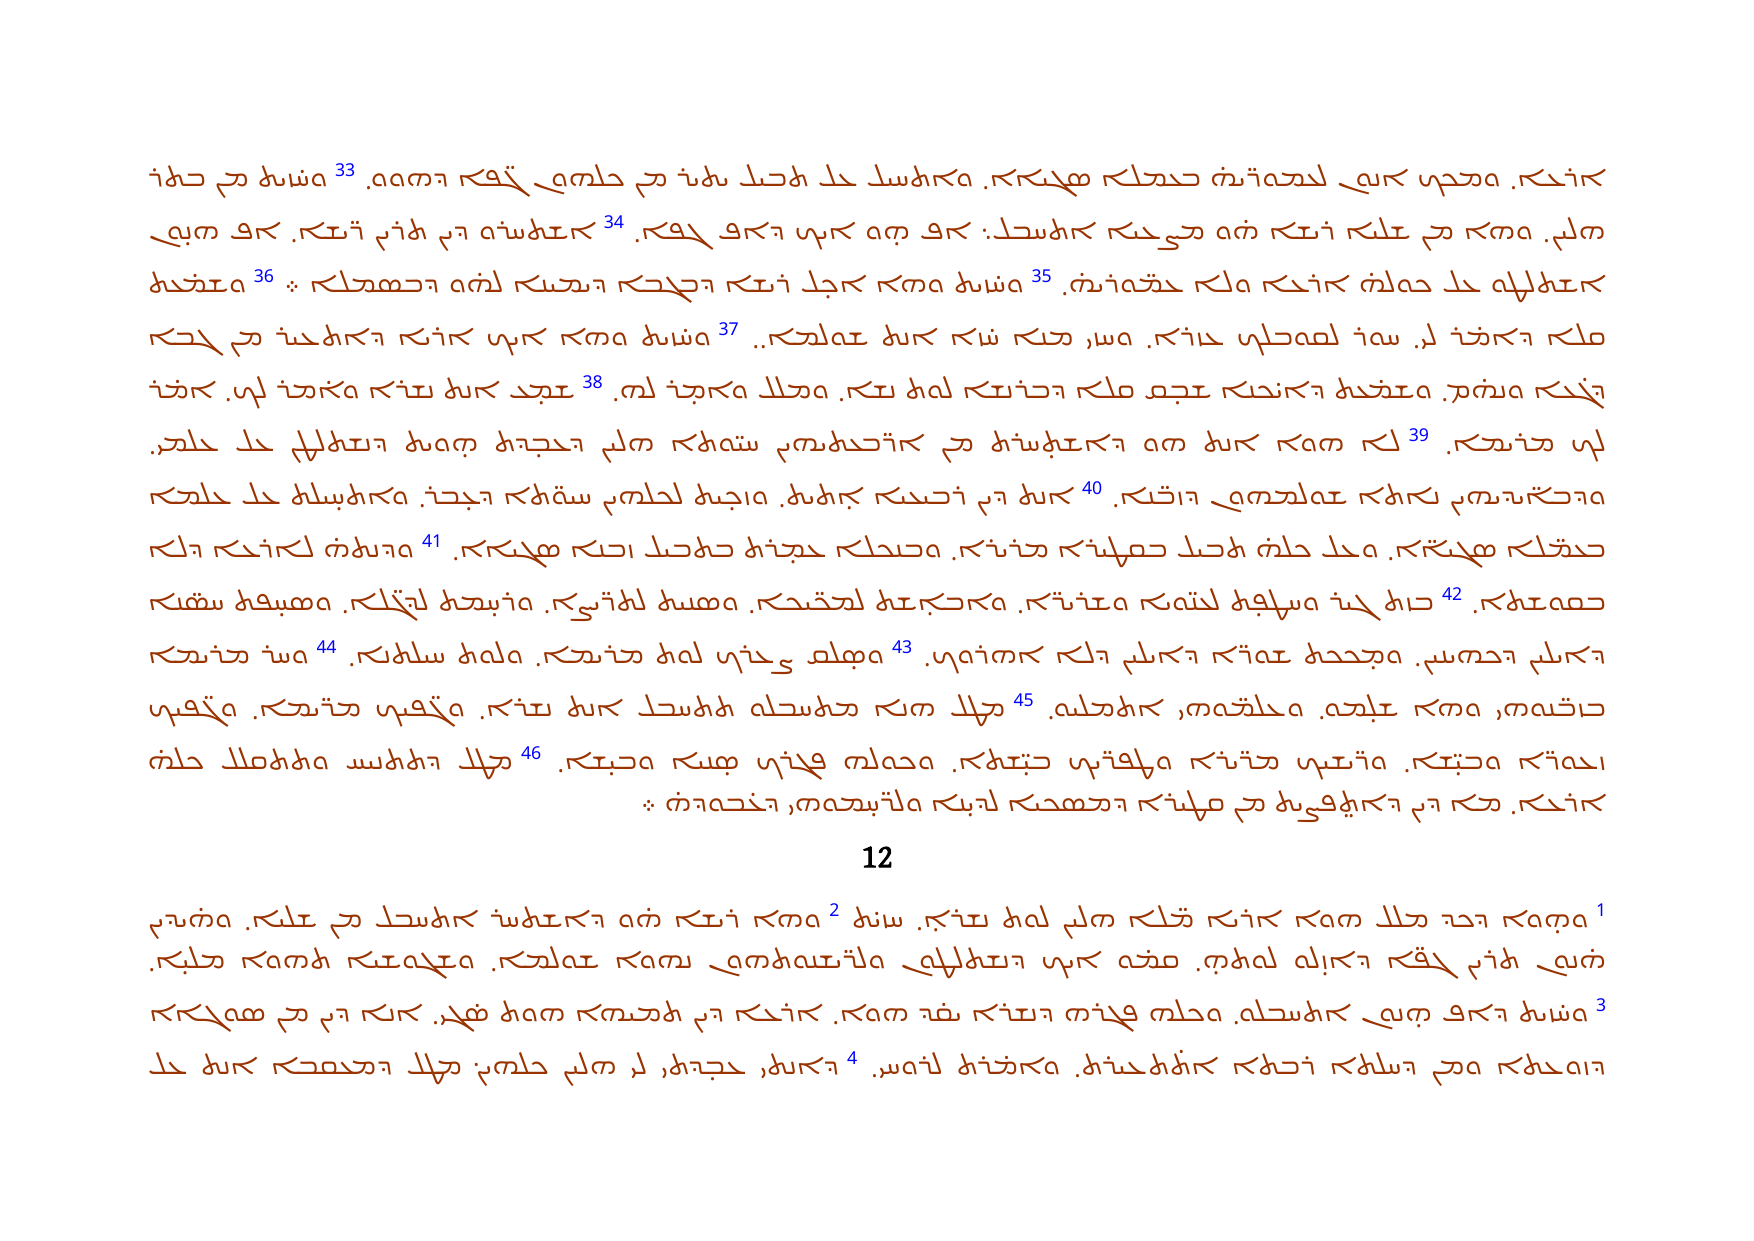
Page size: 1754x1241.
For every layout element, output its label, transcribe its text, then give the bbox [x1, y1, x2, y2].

text 1 ܘܗ̣ܘܐ ܕܟܕ ܡܠܠ ܗܘܐ ܐܪܝܐ ܡ̈ܠܐ ܗܠܝܢ ܠܘܬ ܢܫܪܐ̣܂ ܚܙܝ̇ܬ 2 ܘܗܐ ܪܝܫܐ ܗ̇ܘ ܕܐܫܬܚܪ ܐܬܚܒܠ ܡܢ ܫܠܝܐ܂ ܘܗ̇ܝܕܝܢ ܗ̇ܢܘܢ ܬܪܝܢ ܓܦ̈ܐ ܕܐܙ̣ܠܘ ܠܘܬܗ̣܂ ܩܡ̇ܘ ܐܝܟ ܕܢܫܬܠܛܘܢ ܘܠܖ̈ܝܫܢܘܬܗܘܢ ܢܗܘܐ ܫܘܠܡܐ܂ ܘܫܓܘܫܝܐ ܬܗܘܐ ܡܠܝ̣ܐ܂ 3 ܘܚ̇ܙܝܬ ܕܐܦ ܗ̣ܢܘܢ ܐܬܚܒܠܘ܂ ܘܟܠܗ ܦܓܪܗ ܕܢܫܪܐ ܝܩ̇ܕ ܗܘܐ܂ ܐܪܥܐ ܕܝܢ ܬܡܝܗܐ ܗܘܬ ܣ̇ܓܝ܂ ܐܢܐ ܕܝܢ ܡܢ ܣܘܓܐܐ ܕܙܘܥܬܐ ܘܡܢ ܕܚܠܬܐ ܪܒܬܐ ܐܬ̇ܬܥܝܪܬ܂ ܘܐܡ̇ܪܬ ܠܪܘܚܝ܂ 4 ܕܐܢܬܝ ܥܒ̣ܕܬܝ ܠܝ ܗܠܝܢ ܟܠܗܝܢ̇ ܡܛܠ ܕܡܥܩܒܐ ܐܢܬ ܥܠ ܐܘܖ̈ܚܬܗ ܕܡܪܝܡܐ܂ 5 ܘܗܐ ܡܫܪܝ ܐܢܐ ܒܢܦܫܝ܂ ܘܪܘܚܝ ܒܨܪܬ ܣ̇ܓܝ܂ ܘܠܐ ܐܫܬܚܪ ܒܝ ܚܝܠܐ ܐܦܠܐ ܩܠܝܠ ܡܢ ܕܚܠܬܐ ܣܓܝܐܬܐ ܕܕܚ̇ܠܬ ܒܗܢܐ ܠܠܝܐ ܀ 6 ܘܗܫܐ ܐܒ̇ܥܐ ܡܢ ܡܪܝܡܐ ܘܢܚܝܠܢܝ ܥܕܡܐ ܠܚܪܬܐ܂ 7 ܘܐܡ̇ܪܬ܂ ܐܘ ܡܪܝܐ ܡܪܝ܂ ܐܢ ܐܫܟ̇ܚܬ ܖ̈ܚ̣ܡܐ ܒܥ̈ܝܢܝܟ܃ ܘܐܢ ܫܪܝܪܐܝܬ ܐܝܬ ܠܝ ܛܘܒܐ ܠܘܬܟ ܝܬܝܪ ܡܢ ܣܓ̈ܝܐܐ܃ ܘܐܢ ܒܩܘܫܬܐ ܣܠ̤ܩܬ ܒܥܘܬܝ ܩܕܡ ܪܒܘܬܐ ܕܦܪܨܘܦܟ̣܂ 8 ܚܝܠܝܢܝ ܘܐܘܕܥܝܢܝ ܠܝ ܠܥ̣ܒܕܟ ܦܘܫܩܗ ܘܦܘܪܫܢܗ ܕܚܙܘܐ ܗܢܐ ܕܚ̇ܙܝܬ܂ ܡܛܠ ܕܡܠܝܐܝܬ ܬܒܝܐܗ̇ ܠܢܦܫܝ܂ 9 ܠܘ ܓܝܪ ܕܫ̇ܘܐ ܐܢܐ̇܂ ܚܫܒܬܢܝ ܕܬܓܠܐ ܠܝ ܫܘܠܡܗܘܢ ܕܙܒ̈ܢܐ܂ ܘܚܪܬܗܘܢ ܕܥܕ̈ܢܐ ݊ ܀ ܘܥܢ̣ܐ ܘܐܡ̣ܪ ܠܝ܂ 10 ܗܢܘ ܦܘܫܩܗ ܕܚܙܘܐ ܕܚ̣ܙܝܬ܂ 11 ܢܫܪܐ ܕܚܙ̣ܝܬ ܕܣܠ̣ܩ ܡܢ ܝܡܐ̣܂ ܗܕܐ ܗܝ ܡ̇ܠܟܘܬܐ ܪܒܝܥܝܬܐ ܗ̇ܝ ܕܐܬ̤ܚܙܝܬ ܒܚܙܘܐ ܠܐܚܘܟ ܕܢܝܐܝܠ܂ 12 ܐܠܐ ܠܐ ܐܬܦܫ̤ܩܬ ܠܗ ܐܝܟ ܕܡܦܫܩ ܐܢܐ ܠܟ ܗܫܐ܂ ܐܘ̣ ܐܝܟ ܕܦܫ̇ܩܬ ܠܟ ݊ ܀ ݊ 13 ܗܐ ܝܘܡ̈ܬܐ ܐܬ̇ܝܢ܂ ܘܬܩܘܡ ܡܠܟܘܬܐ ܥܠ ܐܪܥܐ܂ ܘܬܗܘܐ ܕܚܝܠܐ ܡܢ ܟܠܗܝܢ ܡܠܟܘ̈ܬܐ ܕܗ̈ܘܝ ܡܢ ܩܕܡܝܗ̇܂ 14 ܘܢܡܠܟܘܢ ܒܗ̇ ܬܪܥܣܪ ܡ̈ܠܟ̇ܝܢ ܚܕ ܒܬܪ ܚܕ܂ 15 ܬܢܝܢܐ ܕܝܢ ܟܕ ܢܡܠܟ̣܂ ܗ̣ܘ ܢܐܚܘܕ ܙܒܢܐ ܝܬܝܪ ܡܢ ܗ̇ܢܘܢ ܬܪܥܣܪ܂ 16 ܣܢܘ ܦܘܫܩܐ ܕܬܪܥܣܪ ܓ̈ܦܐ ܕܚ̣ܙܝܬ܂ 17 ܘܡܛܠ ܕܚ̣ܙܝܬ ܩܠܐ ܕܡܡܠܠ ܗܘܐ ܘܠܐ ܢܦ̇ܩ ܗܘܐ ܡܢ ܪܝܫܗ ܕܢܫܪܐ ܐܠܐ ܡܢ ܡܨܥܬܗ ܕܦܓܪܗ̣܂ 18 ܗܕܐ ܗܝ ܡܠܬܐ܂ ܡܛܠ ܕܒܝܢܬ ܙܒܢܗ̇ ܕܡܠܟܘܬܐ ܗ̇ܝ̣ ܗ̈ܘܝܢ ܦܠܓܘ̈ܬܐ ܣܓܝܐ̈ܬܐ܂ ܘܩܝܢܕܘܢܘܣ ܬܥܒܕ܂ ܕܬܦ̣ܠ ܠܐ ܬܦ̣ܠ܂ ܗܝ̇ܕܝܢ ܐܠܐ ܕܬܘܒ ܬܬܩܢ ܠܪܝܫܢܘܬܗ̇ ܩܕܡܝܬܐ܂ 19 ܘܡܛܠ ܕܚ̣ܙܝܬ ܓ̈ܦܐ ܙܥܘܖ̈ܐ ܬܡܢܝܐ ܕܝܥܘ ܬܚܝܬ ܓܦܘ̈ܗܝ̣܂ 20 ܗܕܐ ܗܝ ܡܠܬܐ܂ ܢܩܘܡܘܢ ܒܗ̇ ܓܝܪ ܬܡܢܝܐ ܡ̈ܠܟ̇ܝܢ̇܂ ܗܠܝܢ ܕܗ̇ܘܝܢ ܙܒܢܝ̈ܗܘܢ ܩܠܝܠܝܢ܂ ܘܥܕܢ̈ܝܗܘܢ ܡܣܪܗܒܝܢ܂ ܘܬܪܝܢ ܡܢܗܘܢ ܢܐܒܕܘܢ 21 ܟܕ ܢܡܛܐ ܙܒܢܐ ܕܢܦܠܓ܂ ܘܐܪܒܥܐ ܢܬܢܛܪܘܢ ܠܙܒܢܐ܂ ܕܟܕ ܢܡܛܐ ܙܒܢܗ ܕܢܫܠܡ܂ ܬܪܝܢ ܕܝܢ ܢܬܢܛܪܘܢ ܠܫܘܠܡܐ܂ 22 ܘܡܛܠ ܕܚ̣ܙܝܬ ܒܗ ܬܠܬܐ ܖ̈ܝܫܝܢ ܕܫ̣ܠܝܢ̣܂ 23 ܗܕܐ ܗܝ ܡܠܬܐ܂ ܒܚܪܬܗܘܢ ܕܙܒ̈ܢܐ ܢܩܝܡ ܡܪܝܡܐ ܬܠܬܐ ܡ̈ܠܟ̇ܝܢ܂ ܘܢܚܕܬܘܢ ܒܗ̇ ܣܓܝܐ̈ܬܐ܂ ܘܢܫܚܩܘܢܝܗ̇ ܠܐܪܥܐ 24 ܠܥܡܘܖ̈ܝܗ̇ ܒܥܡܠܐ ܣܓܝܐܐ܂ ܝܬܝܪ ܡܢ ܟܠܗܘܢ ܐܝܠܝܢ ܕܗܘܘ ܡܢ ܩܕܡܝܗܘܢ܂ ܡܛܠ ܗܢܐ ܗ̣ܢܘܢ ܐܬܩܪܝܘ ܖ̈ܝܫܘܗܝ ܕܢܫܪܐ܂ 25 ܗ̣ܢܘܢ ܐܢܘܢ ܓܝܪ ܕܡܚܕܬܝܢ ܪܘܫܥܗ܂ ܘܗ̣ܢܘܢ ܡܫܠܡܝܢ ܠܗ ܠܚܪܬܗ܂ 26 ܘܡܛܠ ܕܚ̣ܙܝܬ ܠܗ̇ܘ ܚܕ ܪܫܐ ܪܒܐ ܕܐܬܚܒܠ̣܂ ܡܛܠ ܕܚܕ ܡܢܗܘܢ ܢܡܘܬ ܒܠܚܘܕ ܥܠ ܥܪܣܗ܂ ܐܦ ܗ̣ܘ ܕܝܢ ܟܕ ܡܫܬܢܩ܂ 27 ܗ̇ܢܘܢ ܕܝܢ ܬܪܝܢ ܕܐܫܬܚܪܘ̣ ܚܪܒܐ ܬܐܟܘܠ ܐܢܘܢ܂ 28 ܡܛܠ ܕܚܪܒܗ ܕܚܕ ܬܐܟܘܠ ܠܚܪܒܗ܂ ܐܠܐ ܕܝܢ ܐܦ ܗ̣ܘ ܒܚܪܬܐ ܒܚܪܒܐ ܢ̇ܦܠ܂ 29 ܘܡܛܠ ܕܚܙ̣ܝܬ ܓ̈ܦܐ ܬܪܝܢ ܕܐܙܠܘ ܠܘܬ ܪܝܫܐ ܕܒܓܒܐ ܕܝܡܝܢܐ܂ 30 ܗܕܐ ܗܝ ܡܠܬܐ܂ ܗܠܝܢ ܐܢܘܢ ܕܦ̣ܪܫ ܡܪܝܡܐ ܠܫܘܠܡܗ܂ ܘܠܡܠܟܘܬܗܘܢ ܢܗܘܐ ܫܘܠܡܐ܂ ܘܫܓܘܫܝܐ ܬܗܘܐ ܡܠ̣ܝܐ 31 ܐܝܟ ܕܚ̣ܙܝܬ ݊ ܀ ܘܕܚܙܝܬ ܐܪܝܐ ܕܐܬܬܥܝܪ ܡܢ ܥܒܐ܂ ܕ̇ܓܥܐ ܘܢܗ̇ܡ ܘܡܡܠܠ ܠܘܬ ܢܫܪܐ܂ ܘܡܟܣ ܗܘܐ ܠܗ ܥܠ ܥ̣ܘܠܗ܂ ܘܟܠܗܝܢ ܡ̈ܠܐ ܐܝܟ ܕܫܡ̣ܥܬ܂ 32 ܗ̣ܘܝܘ ܡܫܝܚܐ̇܂ ܗ̇ܘ ܕܢܛ̇ܪ ܡܪܝܡܐ ܠܫܘܠܡܗܘܢ ܕܝܘܡ̈ܬܐ܂ ܗ̇ܘ ܕܕܢ̇ܚ ܡܢ ܙܪܥܗ ܕܕܘܝܕ܂ ܘܢܐܬܐ ܘܢܡܠܠ ܥܡܗܘܢ܂ ܘܢܟܣ ܐܢܘܢ ܥܠ ܪܘܫܥܗܘܢ܂ ܘܥܠ ܡܒܐܫܢܘܬܗܘܢ ܢܟܘܢ ܐܢܘܢ܂ ܘܢܣܕܘܪ ܩܕܡܝܗܘܢ ܥ̣ܘܠܗܘܢ܂ 33 ܢܩܝܡ ܐܢܘܢ ܓܝܪ ܩܕܡܝ ܒܕܝ̣ܢܗܘܢ ܟܕ ܚ̈ܝܝܢ܂ ܘܢܗܘܐ ܟܕ ܢܟܣ ܐܢܘܢ ܗ̇ܝܕܝܢ ܢܚ̇ܒܠ ܐܢܘܢ܂ 34 ܠܥܡܝ ܕܝܢ ܕܐܫܬܚܪ ܢܦܪܘܩ ܒ̣ܖ̈ܚܡܐ ܠܐܝܠܝܢ ܕܩ̣ܘܝܘ ܒܬܚ̈ܘܡܝ܂ ܘܢܒܣܡ ܐܢܘܢ ܥܕܡܐ ܕܢܐܬܐ ܫܘܠܡܐ ܕܝܘܡܗ ܕܕܝ̣ܢܐ ܥܠ ܗ̇ܘ ܕܡ̇ܠܠܬ ܥܡܟ ܡܢ ܩܕܝܡ̣܂ 35 ܗܢܘ ܚܙܘܐ ܕܚܙ̣ܝܬ܂ ܘܗܢܘ ܦܘܫܩܗ܂ 36 ܘܐܢܬ ܗܘ ܒܠܚܘܕܝܟ ܐܫܬܘ̣ܝܬ ܕܬܕܥ ܪܐܙܗ ܕܡܪܝܡܐ܂ 37 ܟܬܘܒ ܗܟܝܠ ܒܣܦܪܐ ܗܠܝܢ ܟܠܗܝܢ ܕܚܙ̣ܝܬ܂ ܘܣ̣ܝܡ ܐ̈ܢܝܢ ܒܕܘܟܬܐ ܕܟܣܝܐ܂ 38 ܘܐܠܦ ܐ̈ܢܝܢ ܠܚܟܝ̈ܡܘܗܝ ܕܥܡܟ܂ ܐܝܠܝܢ ܕܝ̣ܕܥܬ ܕܡܫܟܚܝܢ ܠܒܘ̈ܬܗܘܢ ܐܚ̇ܕܝܢ ܠܡܛܪ ܖ̈ܐܙܐ ܗܠܝܢ܂ 39 ܐܢܬ ܕܝܢ ܣܝܒܪ ܗܪܟܐ ܬܘܒ ܫܒܥܐ ܝܘܡ̈ܝܢ ܐܚܖ̈ܢܝܢ܃ ܡܛܠ ܕܢܬܓܠܐ ܠܟ ܡܕܡ ܕܨ̇ܒܐ ܡܪܝܡܐ ܕܢܓܠܐ ܠܟ܂ 40 ܘܐ̣ܙܠ ܠܗ ܡܢ ܠܘܬܝ܀ ܘܗ̣ܘܐ ܕܟܕ ܚܙܘ ܥܡܐ ܕܥ̣ܒܪܘ ܫܒܥܐ ܝܘܡ̈ܝܢ܃ ܘܠܐ ܐ̇ܬܝܬ ܠܡܕܝܢܬܐ̣܂ ܐܬܟܢܫܘ ܟܠܗ ܥܡܐ܂ ܡܢ ܙܥܘܪܐ̣ ܥܕܡܐ ܠܪܒܐ܂ ܘܩ̇ܡܘ ܘܐܬܘ ܠܘܬܝ܂ ܘܥܢܘ ܘܐܡ̇ܪܝܢ ܠܝ܂ 41 ܡܢܐ ܚ̇ܛܝܢܢ ܠܟ܂ ܐܘ ܐܢܐ ܐܒܫܢܢ ܠܟ̇܂ ܕܫܒܩܬܢ ܘܝܬ̣ܒܬ ܠܟ ܒܐܬܪܐ ܗܢܐ܂ 42 ܐܢܬ ܗܘ ܓܝܪ ܐܫܬܚ̣ܪܬ ܠܢ ܡܢ ܟܘܠܗܘܢ ܢܒ̈ܝܐ̣܂ ܐܝܟ ܣܓܘܠܐ ܡܢ ܩܛܦܐ܂ ܘܐܝܟ ܫܪܓܐ ܒܐܬܪܐ ܚܫܘܟܐ܂ ܘܐܝܟ ܠܡܐܢܐ ܕܚ̈ܝܐ ܠܐܠܦܐ ܡܐ ܕܩܝ̇ܡܐ ܒܡܚܫܘܠܐ܂ 43 ܐܘ ܠܐ ܣ̇ܦܩܢ ܠܢ ܒܝ̈ܫ̣ܬܐ ܕܓܕ̈ܫܢ܂ ܐܠܐ ܕܐܦ ܐܢܬ ܬܫܒܩܢ܂ 44 ܘܐܢ ܕܝܢ ܫܒ̇ܩ ܐܢܬ ܠܢ܂ ܦܩܚ ܗܘܐ ܠܢ ܕܐܠܘ ܝܩ̈ܕܢ ܐܦ ܚܢܢ ܒܝܩܕܢܗ̇ ܕܨܗܝܘܢ܂ 45 ܠܐ ܗܘܐ ܓܝܪ ܡܝܬ̇ܪܝܢܢ ܡܢ ܗ̇ܢܘܢ ܕܡܝܬܘ ܬܡܢ܂܂ ܘܒ̇ܟܝܬ ܒܩܠܐ ܪܡ̇ܐ܂ ܘܥ̇ܢܝܬ ܘܐܡ̇ܪܬ ܠܗܘܢ܂ 46 ܐܬܠܒܒ ܐܝܣܪܝܠ܂ ܘܠܐ ܬܟܪܐ ܠܟ ܒܝܬܗ ܕܝܥܩܘܒ܂ 47 ܐܝܬܘܗܝ ܓܝܪ ܕܘܟܪܢܟܘܢ ܩܕܡ ܡܪܝܡܐ܂ ܘܚܝܠܬܢܐ ܠܐ ܛܥ̇ܐ ܠܟܘܢ ܠܥܠܡ܂ 48 ܐܢܐ ܕܝܢ ܠܐ ܫܒܩܬܟܘܢ܂ ܘܠܐ ܫ̇ܒܩ ܐܢܐ ܠܟܘܢ܂ ܐܠܐ ܐ̇ܬܝܬ ܠܐܬܪܐ ܗܢܐ ܕܐܒ̇ܥܐ ܥܠ ܚܘܪܒܗ̇ ܕܨܗܝܘܢ܂ ܘܕܐܫܐܠ ܖ̈ܚ̣ܡܐ ܥܠ ܡܘܟܟܗ ܕܒܝܬ ܡܩܕܫܢ܂ 49 ܘܗܫܐ̣ ܩܠ̣ܘ ܟܘܠ ܐܢܫ ܠܒܝܬܗ܂ ܘܐܢܐ ܐ̇ܬܐ ܐܢܐ ܠܘܬܟܘܢ ܡܢ ܒܬܪ ܗܠܝܢ ܝܘܡ̈ܬܐ܂ 50 ܘܐܙܠܘ ܥܡܐ ܠܡܕܝܢܬܐ ܐܝܟ ܕܐܡ̇ܪܬ ܠܗܘܢ܂ 51 ܐܢܐ ܕܝܢ ܝܬ̇ܒܬ ܒܦܩܥܬܐ̣ ܫܒܥܐ ܝ̇ܘܡܝܢ܂ ܐܝܟ ܕܦܩܕܢܝ܂ ܘܐ̇ܟܠ ܗ̇ܘܝܬ ܡܢ ܗܒ̈ܒܐ ܕܕܒܪܐ ܒܠܚܘܕ܂ ܘܡܢ ܥ̇ܩܖ̈ܐ ܗ̣ܘܐ ܡܙܘܢܝ ܒܗ̇ܢܘܢ ܝܘܡ̈ܬܐ܀ [148, 889, 1606, 1089]
text 12 [148, 838, 1606, 876]
text 1 ܘܗ̣ܘܐ ܒܠܠܝܐ ܬܢܝܢܐ ܚ̇ܙܝܬ ܚܙܘܐ܂ ܘܗܐ ܣ̇ܠܩ ܗܘܐ ܡܢ ܝܡܐ ܢܫܪܐ ܕܪܒ ܒܪܒܘܬܗ ܣ̇ܓܝ܂ ܘܐܝܬ ܗܘܘ ܠܗ ܬܪܥܣܪ ܓ̈ܦܝܢ ܘܬܠܬܐ ܖ̈ܝܫܝܢ܂ 2 ܘܚܙ̇ܝܬ ܘܗܐ ܡܬ̣ܚ ܓܦ̈ܘܗܝ ܒܟܠܗ̇ ܐܪܥܐ܂ ܘܟܘܠܗܝܢ ܖ̈ܘܚܐ ܕܫܡܝܐ ܠܘܬܗ ܢܫܒ̈ܢ ܗ̈ܘܝ܂ ܘܥܢ̈ܢܐ ܠܘܬܗ ܡ̈ܬܟܢܫܢ ܗ̈ܘܝ܂ 3 ܘܚ̇ܙܝܬ ܡܢ ܓܦ̈ܘܗܝ ܕܡܬܝܠܕܝܢ ܗܘܘ ܓ̈ܦܐ ܕܩܕܩ̈ܐ ܘܩܛܝܢ̈ܐ ܘܙܥܘܖ̈ܐ܂ 4 ܘܖ̈ܝܫܘܗܝ ܕܝܢ ܫ̣ܠܝܢ ܗܘܘ܂ ܪܝܫܐ ܕܝܢ ܡܨܥܝܐ ܪܒ ܗܘܐ ܡܢ ܗܠܝܢ ܐܚܖ̈ܢܐ܂ ܒܪܡ ܕܝܢ ܐܦ ܗ̣ܘ ܫ̣ܠܐ ܗܘܐ ܥܡܗܘܢ܂ 5 ܘܚܙ̇ܝܬ ܘܗܐ ܢܫܪܐ ܦ̣ܩܕ ܠܓܦܘ̈ܗܝ ܐܝܟ ܕܢܫܬܠܛܘܢ ܥܠ ܟܠܗ̇ ܐܪܥܐ ܘܥܠ ܥ̇ܡܘܖ̈ܝܗ̇܂ 6 ܘܚ̇ܙܝܬ ܕܐܝ̇ܟܢ ܡܫܬܥܒܕ ܗܘܐ ܠܗ ܟܠܡܕܡ ܕܬܚܝܬ ܫܡܝܐ܂ ܘܡܕܡ ܠܐ ܥ̇ܨܐ ܗܘܐ ܠܗ ܡܢ ܒܖ̣̈ܝܬܐ ܕܥܠ ܐܪܥܐ܂ 7 ܘܚ̇ܙܝܬ ܘܗܐ ܩܡ ܢܫܪܐ ܥܠ ܛܦܖ̈ܘܗܝ܂ ܘܫܒ̣ܩ ܩܠܐ ܠܓܦܖ̈ܗܝ ܘܐܡ̣ܪ ܠܗܘܢ܂ ܙܠܘ ܐܫܬܠܛܘ ܥܠ ܟܠܗ̇ ܐܪܥܐ܂ ܗܫܐ ܕܝܢ ܫܠܘ܂ 8 ܘܠܐ ܬܨܒܘܢ ܕܬܬܥܝܪܘܢ ܟܠܟܘܢ ܐܟܚܕܐ܂ ܐܠܐ ܕܡܟܘ ܟܠ ܚܕ ܚܕ ܡܢܟܘܢ ܒܕܘܟܬܗ܂ ܘܒܙܒܢ ܙܒܢ ܬܬܥܝܪܘܢ܂ 9 ܖ̈ܝܫܐ ܕܝܢ ܠܐܚܪܝܬܐ ܢܬܢܛܪܘܢ ܀ 10 ܘܚ̇ܙܝܬ ܕܩܠܗ ܠܐ ܢܦ̇ܩ ܗܘܐ ܡܢ ܖ̈ܝܫܘܗܝ܂ ܐܠܐ ܡܢ ܡܨܥܬ ܦܓܪܗ܂ 11 ܘܡ̇ܢܝܬ ܐܢܘܢ ܠܓܦ̈ܘܗܝ ܙܥܘܖ̈ܐ܂ ܘܐܦ ܗ̣ܢܘܢ ܗ̇ܘܝܢ ܗܘܘ ܬܡܢܝܐ܂ ܀ 12 ܘܚ̇ܙܝܬ ܘܗܐ ܩܡ ܡܢ ܓܒܐ ܕܝܡܝܢܐ ܓܦܐ ܚܕ܂ ܘܐܫܬܠܛ ܥܠ ܟܘܠܗ̇ ܐܪܥܐ܂ 13 ܘܚ̇ܙܝܬ ܕܐܬ̣ܐ ܫܘܠܡܗ ܘܐܬܚܒܠ̣܂ ܐܝܟ ܕܠܐ ܬܬܝܕܥ ܐܦ ܠܐ ܕܘܟܬܗ ܀ ܘܚ̇ܙܝܬ ܘܗܐ ܩܡ ܓܦܐ ܬܢܝܢܐ܂ ܘܐܫܬܠܛ ܐܦ ܗ̣ܘ ܒܟܠܗ̇ ܐܪܥܐ̣܂ ܙܒܢܐ ܣܓܝܐܐ܂ 14 ܘܗ̣ܘܐ ܕܟܕ ܐܫܬܠܛ ܐܬ̣ܐ ܫܘܠܡܗ ܕܢܬܚܒܠ ܐܝܟ ܩܕܡܝܐ ܀ 15 ܘܗܐ ܩܠܐ ܐܫܬܡܥ ܠܗ ܕܐܡ̇ܪ 16 ܫܡ̣ܥ܂ ܐܢܬ ܗܘ ܕܟܘܠܗ ܙܒܢܐ ܗܢܐ ܐܚܕܬܗ̇ ܠܐܪܥܐ܂ ܗܕܐ ܣܒܪܬܐ ܐܣܬܒܪ܂ ܡܢ ܩܕܡ ܕܬܬܚܒܠ܂ 17 ܠܐ ܐܢܫ ܡܢ ܐܝܠܝܢ ܕܒܬܪܟ ܢܐܚܘܕ ܐܝܟ ܗܢܐ ܟܠܗ ܙܒܢܐ ܐܦ ܠܐ ܐܝܟ ܦܠܓܗ܂ 18 ܘܚ̇ܙܝܬ ܘܗܐ ܩܡ̇ ܓܦܐ ܬܠܝܬܝܐ ܘܐܫܬܠܛ ܐܦ ܗ̣ܘ ܐܝܟ ܚܒܖ̈ܘܗܝ ܩܕܡ̈ܝܐ ܥܠ ܟܠܗ̇ ܐܪܥܐ܂ ܘܐܬܚܒܠ ܐܦ ܗ̣ܘ ܐܝܟ ܩܕܡ̈ܝܐ܂ 19 ܘܗܟܢܐ ܓ̣ܕܫ ܗܘܐ ܠܟܠܗܘܢ ܓ̈ܦܐ ܕܚܕ ܚܕ ܡܢܗܘܢ ܢܫܬܠܛܘܢ ܘܬܘܒ ܢܬܚܒܠܘܢ ܀ 20 ܘܚ̇ܙܝܬ ܘܗܐ ܒܙܒܢ ܓ̈ܦܐ ܙܥܘܖ̈ܐ ܐܦ ܗ̣ܢܘܢ ܩܡ̇ܘ ܡܢ ܓܒܐ ܕܝܡܝܢܐ܂ ܐܝܟ ܕܢܐܚܕܘܢܗ̇ ܠܐܪܥܐ܂ ܘܡܢܗܘܢ ܐܚ̇ܕܝܢ ܗܘܘ܂ ܐܠܐ ܕܝܢ ܒܥܓܠ ܡܬܚܒܠܝܢ ܗܘܘ܂ 21 ܘܡܢܗܘܢ ܩܝ̇ܡܝܢ ܗܘܘ ܐܠܐ ܠܐ ܐܚܝܕܝܢ ܗܘܘ ܫܘܠܛܢܐ܂ 22 ܘܚ̇ܙܝܬ ܡܢ ܒܬܪ ܗܠܝ̣ܢ܂ ܘܬܪܥܣܪ ܓܦ̈ܘܗܝ ܐܬܚܒܠܘ ܗܘܘ܂ ܘܬܪܝܢ ܡܢ ܓ̈ܦܐ ܙܥܘܖ̈ܐ܂ 23 ܘܠܐ ܐܫܬܚܪ ܡܕܡ ܡܢ ܦܓܪܗ ܕܢܫܪܐ܂ ܐܠܐ ܒܠܚܘܕ ܬܠܬܝܗܘܢ ܖ̈ܫܐ ܕܫ̣ܠܝܢ ܗܘܘ܂ ܘܫܬܐ ܓ̈ܦܐ ܙܥܘܖ̈ܐ܂ 24 ܘܚ̇ܙܝܬ ܘܗܐ ܡܢܗܘܢ ܡܢ ܓܦ̈ܐ ܙܥܘܖ̈ܐ ܐܬܦܪܫܘ ܬܖ̈ܝܢ ܓ̈ܦܐ܂ ܘܐܙܠܘ ܘܩ̇ܡܘ ܬܚܝܬ ܪܝܫܐ ܕܒܓܒܐ ܕܝܡܝܢܐ܂ ܐܪܒܥܐ ܕܝܢ ܩܘܝܘ ܒܕܘܟܬܗܘܢ܂ 25 ܘܚ̇ܙܝܬ ܘܗܐ ܗ̇ܢܘܢ ܐܪܒܥܐ ܓ̈ܦܐ ܙܥܘܖ̈ܐ ܡܬܚܫܒܝܢ ܗܘܘ ܕܢܩܘܡܘܢ ܘܢܐܚܕܘܢ ܫܘܠܛܢܐ܂ 26 ܘܚ̇ܙܝܬ ܘܗܐ ܩܡ ܚܕ܂ ܐܠܐ ܒܥܓܠ ܐܬܚܒܠ܂ 27 ܘܬܘܒ ܬܢܝܢܐ܂ ܐܠܐ ܐܦ ܗ̣ܘ ܐܬܚܒܠ ܒܥܓܠ ܩܕܡܝܐ܂ 28 ܘܚ̇ܙܝܬ ܘܗܐ ܗ̇ܢܘܢ ܬܪܝܢ ܕܡܢܗܘܢ ܐܫܬܚܪܘ܂ ܡܬܚܫܒܝܢ ܗܘܘ ܡܢܗܘܢ ܐܦ ܗ̣ܢܘܢ ܕܢܐܚܕܘܢ ܪܝܫܢܘܬܐ܂ 29 ܘܥܕܗ̣ܢܘܢ ܡܬܚܫܒܝܢ ܗܘܘ ܕܢܫܬܠܛܘܢ ܥܠ ܐܪܥܐ܂ ܚܙ̇ܝܬ ܘܗܐ ܚܕ ܡܢ ܖ̈ܝܫܐ ܕܫ̣ܠܝܢ ܗܘܘ܂ ܡܨܥܝܐ ܐܬܬܥܝܪ܂ ܗ̣ܘ ܕܝܢ ܪܒ ܗܘܐ ܡܢ ܬܖ̈ܝܗܘܢ ܖ̈ܝܫܐ ܐܚܖ̈ܢܐ 30 ܅܅ ܠܬܖ̈ܝܗܢ ܥܡܗ܂ 31 ܘܥܡ ܬܪܝܗܘܢ ܕܥܡܗ ܐܬܗܟܟ܂ ܘܐܟ̣ܠ ܐܢܘܢ ܠܬܖ̈ܝܗܘܢ ܓ̈ܦܐ ܙܥܘܖ̈ܐ ܗܠܝܢ ܕܡܬܚܫܒܝܢ ܗܘܘ ܕܢܫܬܠܛܘܢ܂ 32 ܗ̣ܘ ܕܝܢ ܗ̇ܘ ܪܝܫܐ ܐܚܕܗ̇ ܠܟܠܗ̇ ܐܪܥܐ܂ ܘܡܟܟ ܐܢܘܢ ܠܥܡܘܖ̈ܝܗ̇ ܒܥܡܠܐ ܣܓܝܐܐ܂ ܘܐܬܚܝܠ ܥܠ ܬܒܝܠ ܝܬܝܪ ܡܢ ܟܠܗܘܢ ܓ̈ܦܐ ܕܗܘܘ܂ 33 ܘܚ̇ܙܝܬ ܡܢ ܒܬܪ ܗܠܝܢ܂ ܘܗܐ ܡܢ ܫܠܝܐ ܪܝܫܐ ܗ̇ܘ ܡܨܥܝܐ ܐܬܚܒܠ܆ ܐܦ ܗ̣ܘ ܐܝܟ ܕܐܦ ܓܦܐ܂ 34 ܐܫܬܚܪܘ ܕܝܢ ܬܪܝܢ ܖ̈ܝܫܐ܂ ܐܦ ܗܢ̣ܘܢ ܐܫܬܠܛܘ ܥܠ ܟܘܠܗ̇ ܐܪܥܐ ܘܠܐ ܥܡ̈ܘܪܝܗ̇܂ 35 ܘܚ̇ܙܝܬ ܘܗܐ ܐܟ̣ܠ ܪܝܫܐ ܕܒܓܒܐ ܕܝܡܝܢܐ ܠܗ̇ܘ ܕܒܣܡܠܐ ܀ 36 ܘܫܡ̇ܥܬ ܩܠܐ ܕܐܡ̇ܪ ܠܝ܂ ܚܘܪ ܠܩܘܒܠܟ ܥܙܪܐ܂ ܘܚܙܝ ܡܢܐ ܚ̇ܙܐ ܐܢܬ ܫܘܠܡܐ܂܂ 37 ܘܚ̇ܙܝܬ ܘܗܐ ܐܝܟ ܐܪܝܐ ܕܐܬܥܝܪ ܡܢ ܓܒܐ ܕܓ̇ܥܐ ܘܢܗ̇ܡ܂ ܘܫܡ̇ܥܬ ܕܐܝ̇ܟܢܐ ܫܒ̣ܩ ܩܠܐ ܕܒܪܢܫܐ ܠܘܬ ܢܫܐ܂ ܘܡܠܠ ܘܐܡ̣ܪ ܠܗ܂ 38 ܫܡ̣ܥ ܐܢܬ ܢܫܪܐ ܘܐ̇ܡܪ ܠܟ܂ ܐܡ̇ܪ ܠܟ ܡܪܝܡܐ܂ 39 ܠܐ ܗܘܐ ܐܢܬ ܗܘ ܕܐܫܬ̣ܚܪܬ ܡܢ ܐܖ̈ܒܥܬܝܗܝܢ ܚܝ̈ܘܬܐ ܗܠܝܢ ܕܥܒ̣ܕܬ ܗ̣ܘܝܬ ܕܢܫܬܠܛܢ ܥܠ ܥܠܡܝ܂ ܘܕܒܐ̈ܝܕܝܗܝܢ ܢܐܬܐ ܫܘܠܡܗܘܢ ܕܙܒ̈ܢܐ܂ 40 ܐܢܬ ܕܝܢ ܪܒܝܥܝܐ ܐ̣ܬܝܬ܂ ܘܙܟ̣ܝܬ ܠܟܠܗܝܢ ܚܝܘ̈ܬܐ ܕܥ̣ܒܪ܂ ܘܐܬܚ̣ܝܠܬ ܥܠ ܥܠܡܐ ܒܥܡ̈ܠܐ ܣܓܝܐ̈ܐ܂ ܘܥܠ ܟܠܗ̇ ܬܒܝܠ ܒܩܛܝܪܐ ܡܪܝܪܐ܂ ܘܒܢܟܠܐ ܥܡ̣ܪܬ ܒܬܒܝܠ ܙܒܢܐ ܣܓܝܐܐ܂ 41 ܘܕܢܬܗ̇ ܠܐܪܥܐ ܕܠܐ ܒܩܘܫܬܐ܂ 42 ܒܙܬ ܓܝܪ ܘܚܛܦ̣ܬ ܠܥܢ̈ܘܝܐ ܘܫܪܝܖ̈ܐ܂ ܘܐܒܐ̣ܫܬ ܠܡܟ̈ܝܟܐ܂ ܘܣܢܝܬ ܠܬܖ̈ܝܨܐ܂ ܘܪܚ̣ܡܬ ܠܕܓ̈ܠܐ܂ ܘܣܚ̣ܦܬ ܚܣ̈ܢܐ ܕܐܝܠܝܢ ܕܟܗܝܢܝܢ܂ ܘܡ̣ܟܟܬ ܫܘܖ̈ܐ ܕܐܝܠܝܢ ܕܠܐ ܐܗܪܘܟ܂ 43 ܘܣ̣ܠܩ ܨܥܪܟ ܠܘܬ ܡܪܝܡܐ܂ ܘܠܘܬ ܚܝܠܬܢܐ܂ 44 ܘܚܪ ܡܪܝܡܐ ܒܙܒ̈ܢܘܗܝ ܘܗܐ ܫܠ̣ܡܘ܂ ܘܥܠܡ̈ܘܗܝ ܐܬܡܠܝܘ܂ 45 ܡܛܠ ܗܢܐ ܡܬܚܒܠܘ ܬܬܚܒܠ ܐܢܬ ܢܫܪܐ܂ ܘܓ̈ܦܝܟ ܡܖ̈ܝܡܐ܂ ܘܓ̈ܦܝܟ ܙܥܘܖ̈ܐ ܘܒܝ̣̈ܫܐ܂ ܘܖ̈ܝܫܝܟ ܡܖ̈ܝܪܐ ܘܛܦܖ̈ܝܟ ܒܝ̣̈ܫܬܐ܂ ܘܟܘܠܗ ܦܓܪܟ ܣ̣ܢܝܐ ܘܒܝ̣ܫܐ܂ 46 ܡܛܠ ܕܬܬܢܝܚ ܘܬܬܩܠܠ ܟܠܗ̇ ܐܪܥܐ܂ ܡܐ ܕܝܢ ܕܐܬ̤ܦܨܝܬ ܡܢ ܩܛܝܪܐ ܕܡܣܟܝܐ ܠܕܝ̣ܢܐ ܘܠܖ̈ܚ̣ܡܘܗܝ ܕܥ̇ܒܘܕܗ̇ ܀ [148, 148, 1606, 825]
